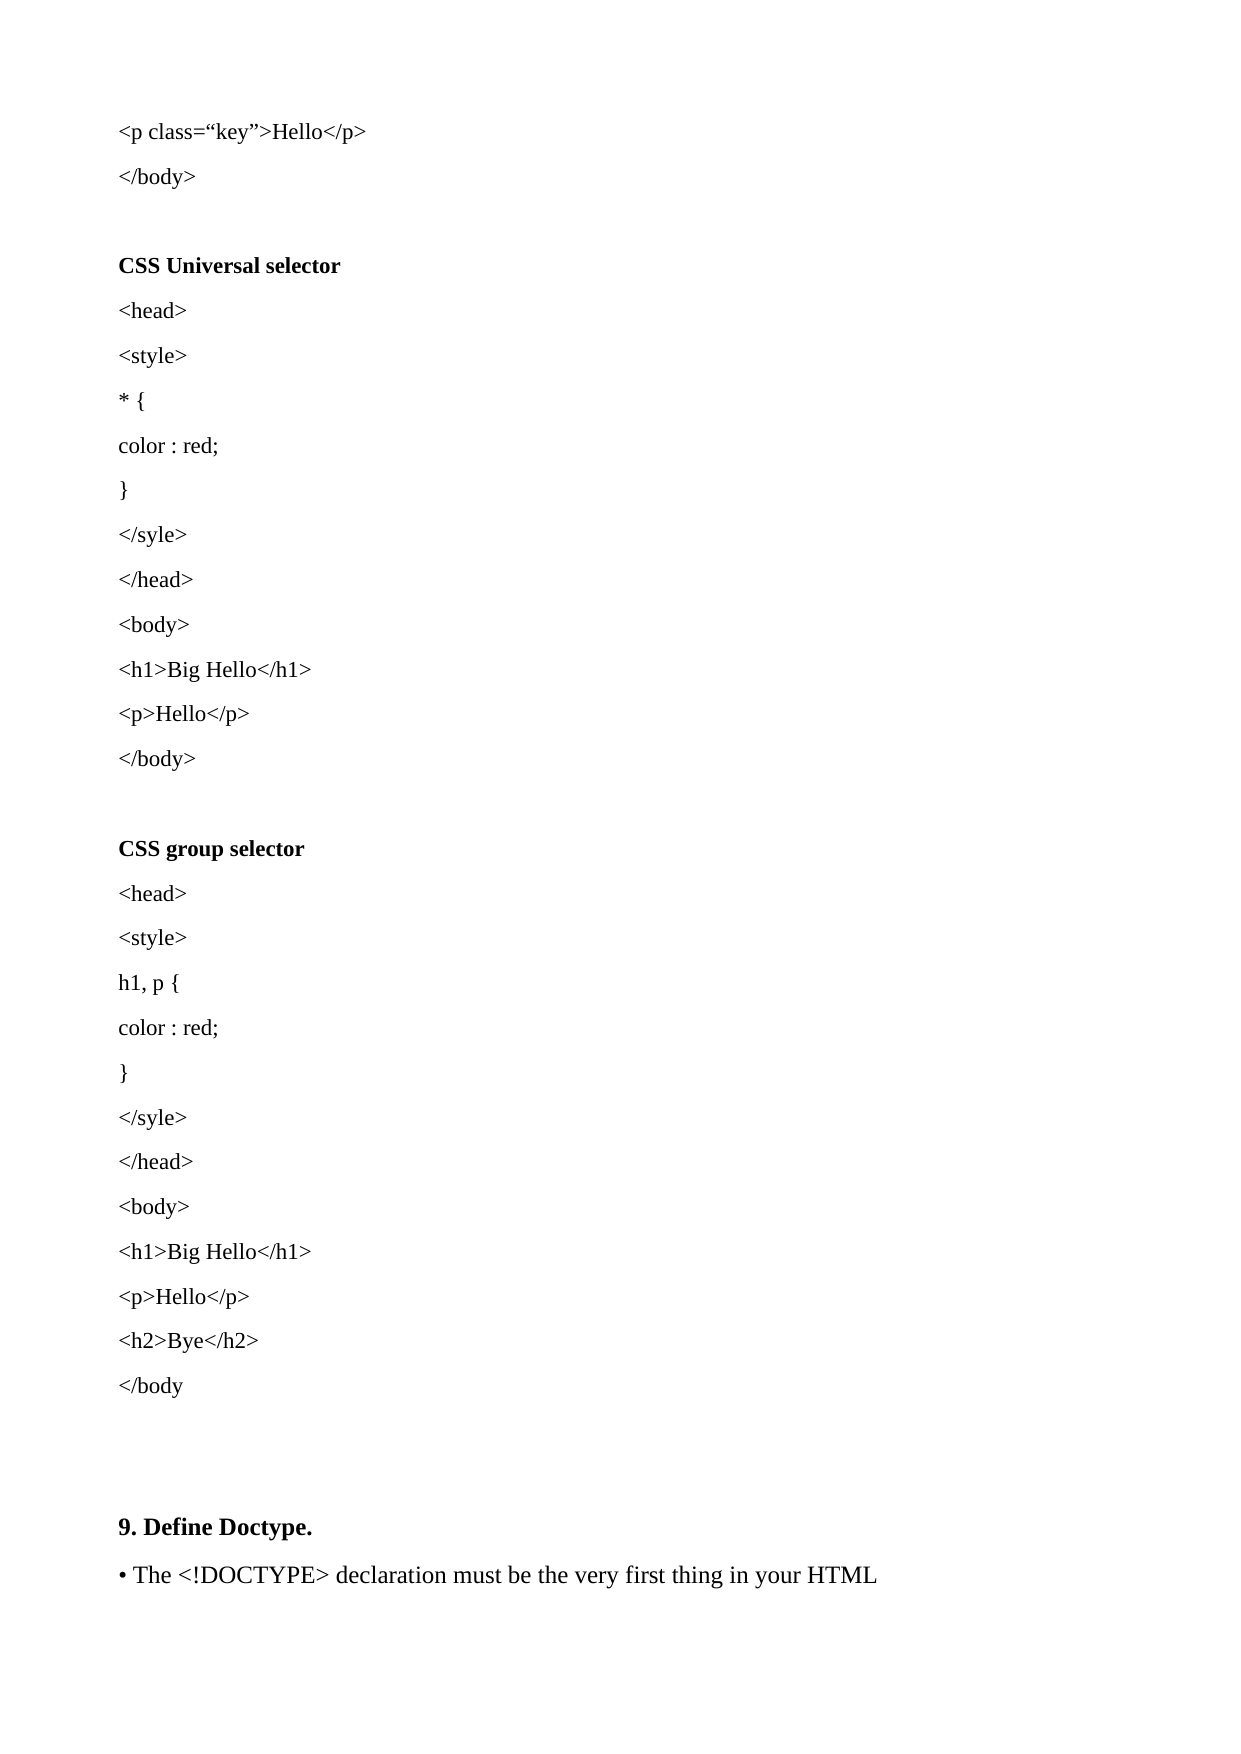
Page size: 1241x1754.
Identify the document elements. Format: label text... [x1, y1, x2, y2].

text * { [118, 387, 1122, 413]
text CSS group selector [118, 835, 1122, 861]
text </body> [118, 163, 1122, 189]
text <p>Hello</p> [118, 700, 1122, 727]
text </syle> [118, 521, 1122, 548]
text <head> [118, 297, 1122, 324]
text <h2>Bye</h2> [118, 1327, 1122, 1354]
text } [118, 1059, 1122, 1085]
text </body [118, 1372, 1122, 1399]
text <p>Hello</p> [118, 1283, 1122, 1309]
text <style> [118, 924, 1122, 951]
text </head> [118, 1148, 1122, 1175]
text <h1>Big Hello</h1> [118, 1238, 1122, 1264]
text </head> [118, 566, 1122, 592]
text <p class=“key”>Hello</p> [118, 118, 1122, 144]
text h1, p { [118, 969, 1122, 996]
text color : red; [118, 432, 1122, 458]
text </syle> [118, 1103, 1122, 1130]
text <body> [118, 1193, 1122, 1219]
text } [118, 476, 1122, 503]
text <h1>Big Hello</h1> [118, 656, 1122, 682]
text <style> [118, 342, 1122, 368]
text <head> [118, 879, 1122, 906]
text 9. Define Doctype. [118, 1512, 1122, 1541]
text color : red; [118, 1014, 1122, 1040]
text CSS Universal selector [118, 252, 1122, 279]
text • The <!DOCTYPE> declaration must be the very first thing in your HTML [118, 1560, 1122, 1589]
text </body> [118, 745, 1122, 772]
text <body> [118, 611, 1122, 637]
